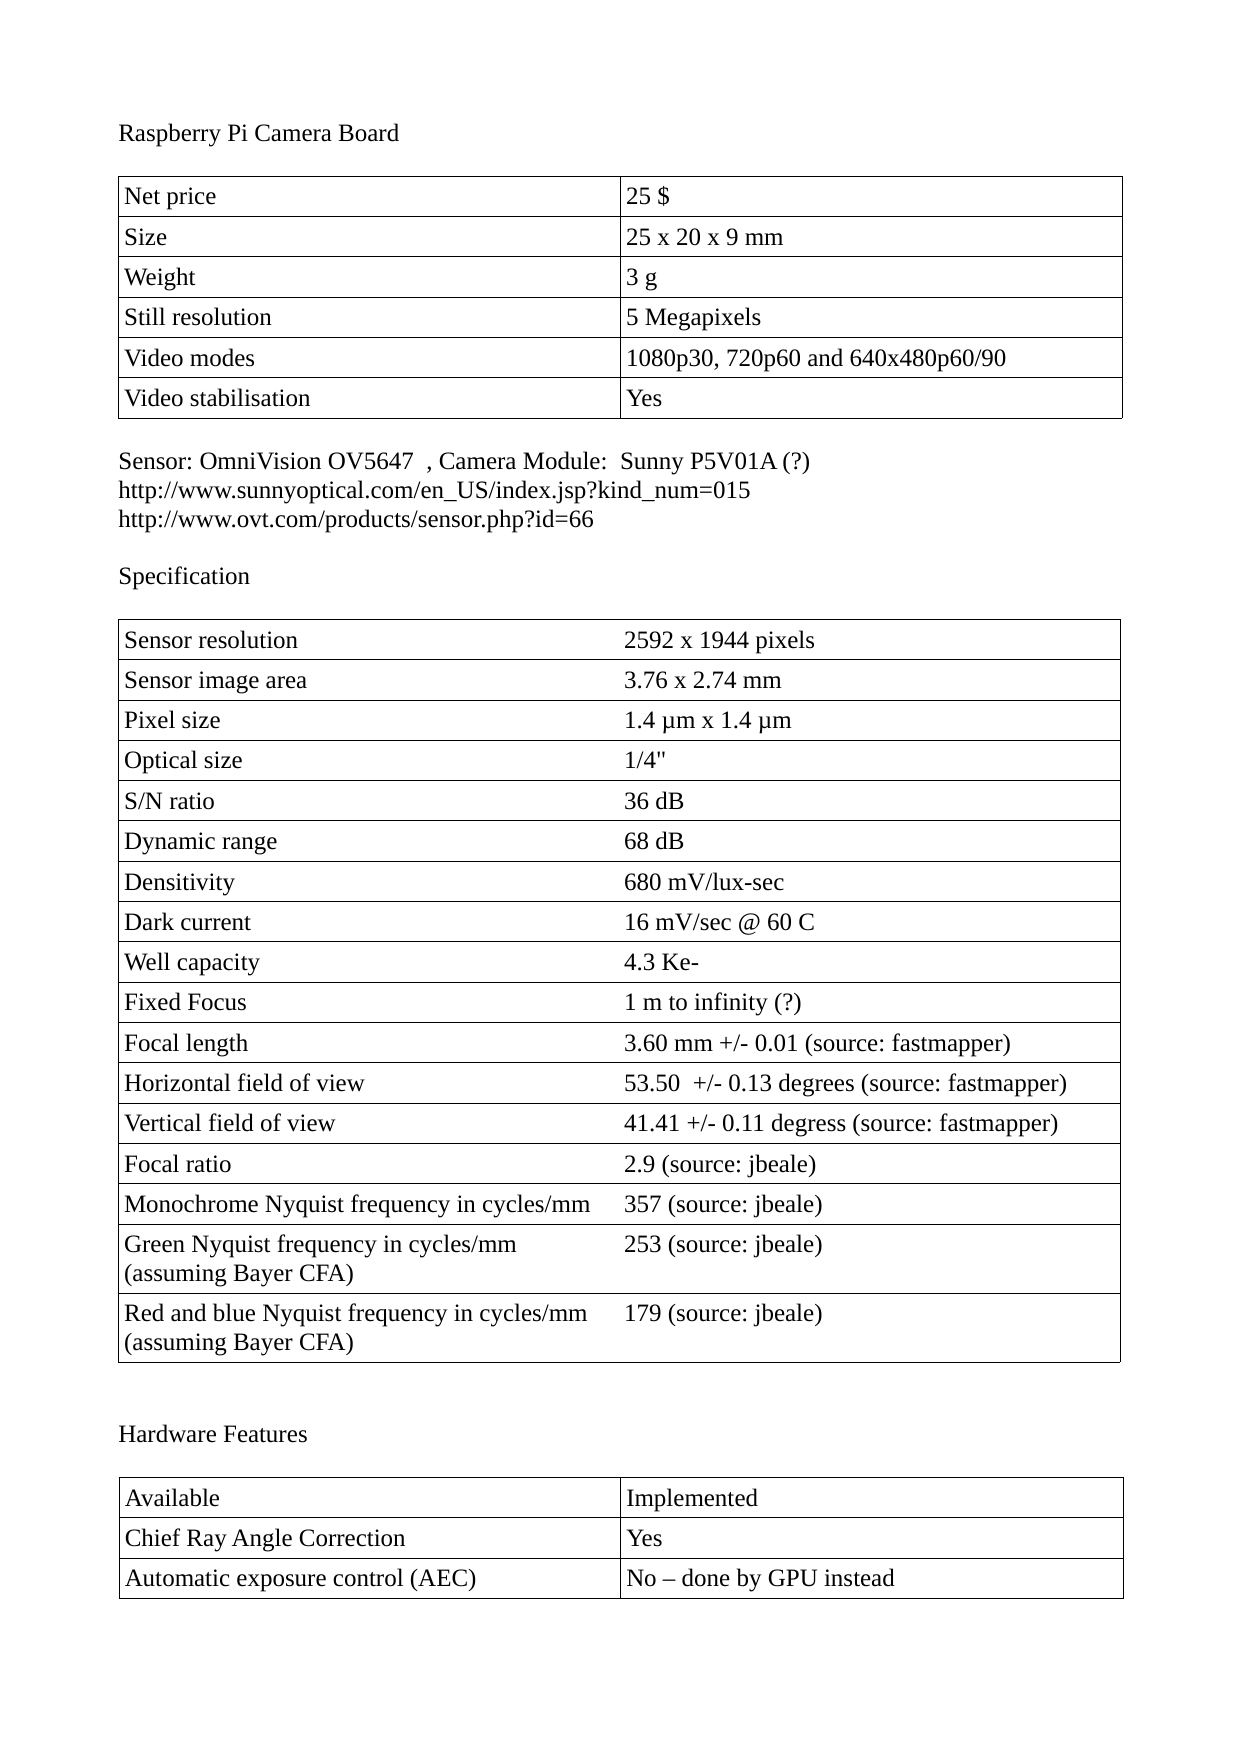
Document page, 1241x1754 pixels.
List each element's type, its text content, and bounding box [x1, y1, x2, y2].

table_cell Well capacity [119, 942, 618, 982]
table_cell 1080p30, 720p60 and 640x480p60/90 [621, 338, 1122, 377]
table_cell 357 (source: jbeale) [618, 1184, 1120, 1223]
table_cell Weight [119, 257, 620, 297]
table_header 2592 x 1944 pixels [618, 620, 1120, 659]
table_cell 68 dB [618, 821, 1120, 861]
table_cell 5 Megapixels [621, 298, 1122, 337]
table_header Net price [119, 177, 620, 216]
table_cell 680 mV/lux-sec [618, 862, 1120, 901]
table_cell Still resolution [119, 298, 620, 337]
table_cell 16 mV/sec @ 60 C [618, 902, 1120, 941]
table_cell 53.50 +/- 0.13 degrees (source: fastmapper) [618, 1063, 1120, 1103]
table_cell S/N ratio [119, 781, 618, 820]
table_cell 1 m to infinity (?) [618, 983, 1120, 1022]
table_cell Dark current [119, 902, 618, 941]
text Hardware Features [118, 1419, 1122, 1448]
table_cell Chief Ray Angle Correction [120, 1518, 620, 1557]
table_cell 36 dB [618, 781, 1120, 820]
table_cell Focal length [119, 1023, 618, 1062]
table_header Implemented [621, 1478, 1123, 1517]
table_header Sensor resolution [119, 620, 618, 659]
table_cell Focal ratio [119, 1144, 618, 1183]
table_cell Monochrome Nyquist frequency in cycles/mm [119, 1184, 618, 1223]
table_cell 4.3 Ke- [618, 942, 1120, 982]
table_cell Densitivity [119, 862, 618, 901]
text Specification [118, 561, 1122, 590]
table_cell No – done by GPU instead [621, 1559, 1123, 1598]
table_cell 41.41 +/- 0.11 degress (source: fastmapper) [618, 1104, 1120, 1143]
table_cell Video stabilisation [119, 378, 620, 417]
table_cell Red and blue Nyquist frequency in cycles/mm (assuming Bayer CFA) [119, 1294, 618, 1362]
text http://www.sunnyoptical.com/en_US/index.jsp?kind_num=015 [118, 475, 1122, 504]
table_cell Green Nyquist frequency in cycles/mm (assuming Bayer CFA) [119, 1225, 618, 1293]
table_cell Pixel size [119, 701, 618, 740]
table_cell Horizontal field of view [119, 1063, 618, 1103]
table_cell 2.9 (source: jbeale) [618, 1144, 1120, 1183]
table_header Available [120, 1478, 620, 1517]
table_cell Sensor image area [119, 660, 618, 699]
table_cell 179 (source: jbeale) [618, 1294, 1120, 1362]
table_cell 1.4 µm x 1.4 µm [618, 701, 1120, 740]
table_cell Yes [621, 1518, 1123, 1557]
table_cell 3.60 mm +/- 0.01 (source: fastmapper) [618, 1023, 1120, 1062]
table_cell Size [119, 217, 620, 256]
table_cell 1/4" [618, 741, 1120, 780]
table_cell Video modes [119, 338, 620, 377]
table_cell Automatic exposure control (AEC) [120, 1559, 620, 1598]
table_cell Optical size [119, 741, 618, 780]
text Raspberry Pi Camera Board [118, 118, 1122, 147]
table_cell Vertical field of view [119, 1104, 618, 1143]
table_cell 25 x 20 x 9 mm [621, 217, 1122, 256]
table_cell 3 g [621, 257, 1122, 297]
table_header 25 $ [621, 177, 1122, 216]
table_cell Fixed Focus [119, 983, 618, 1022]
table_cell Yes [621, 378, 1122, 417]
text Sensor: OmniVision OV5647 , Camera Module: Sunny P5V01A (?) [118, 446, 1122, 475]
table_cell 3.76 x 2.74 mm [618, 660, 1120, 699]
text http://www.ovt.com/products/sensor.php?id=66 [118, 504, 1122, 533]
table_cell 253 (source: jbeale) [618, 1225, 1120, 1293]
table_cell Dynamic range [119, 821, 618, 861]
